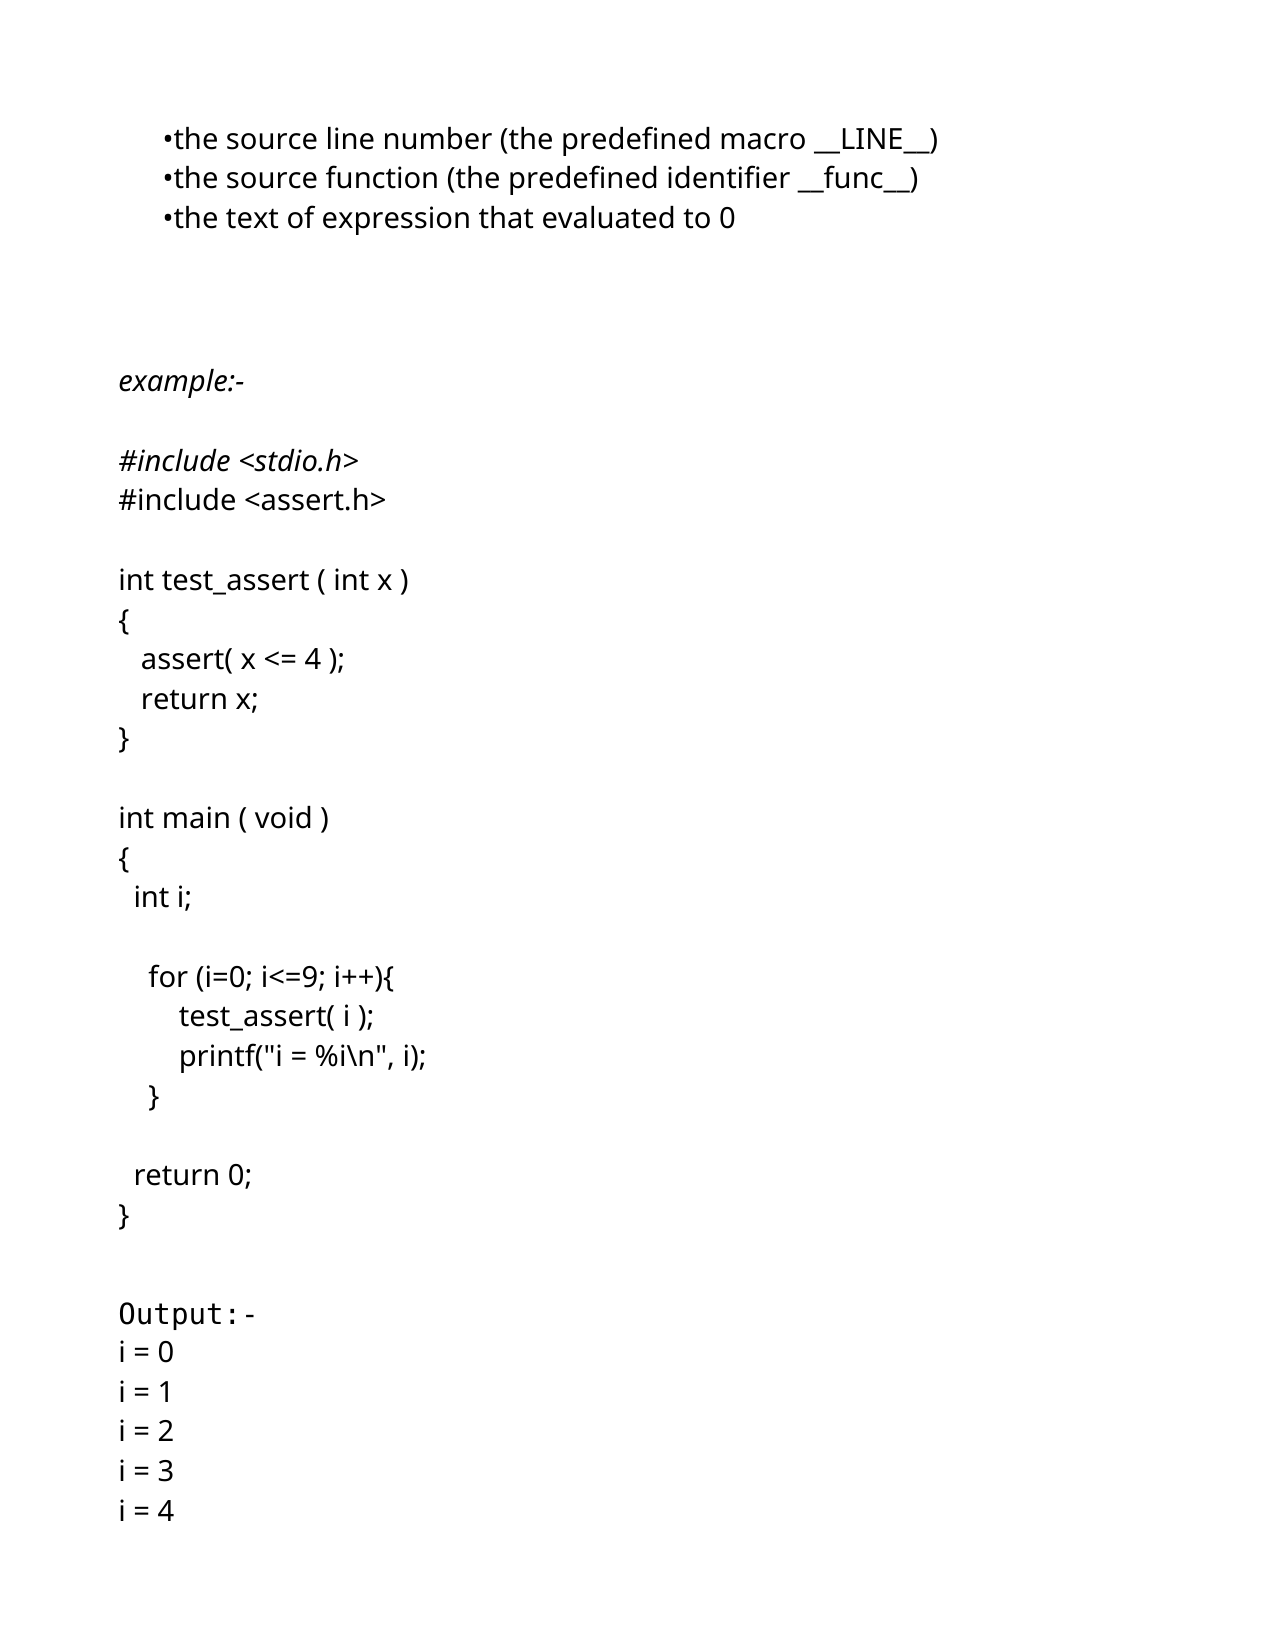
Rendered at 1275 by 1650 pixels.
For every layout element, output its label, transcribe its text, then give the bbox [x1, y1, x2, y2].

text i = 2 [118, 1411, 1157, 1450]
text i = 1 [118, 1371, 1157, 1411]
text int i; [118, 877, 1157, 916]
text int test_assert ( int x ) [118, 559, 1157, 599]
text Output:- [118, 1297, 1157, 1331]
text test_assert( i ); [118, 996, 1157, 1035]
text { [118, 599, 1157, 638]
text return x; [118, 678, 1157, 718]
text } [118, 1075, 1157, 1115]
text i = 4 [118, 1490, 1157, 1529]
text the source function (the predefined identifier __func__) [162, 158, 1157, 197]
text for (i=0; i<=9; i++){ [118, 956, 1157, 996]
text return 0; [118, 1154, 1157, 1194]
text assert( x <= 4 ); [118, 638, 1157, 678]
text i = 3 [118, 1450, 1157, 1490]
text printf("i = %i\n", i); [118, 1035, 1157, 1075]
text { [118, 837, 1157, 877]
text i = 0 [118, 1331, 1157, 1371]
text } [118, 718, 1157, 757]
text int main ( void ) [118, 797, 1157, 837]
text #include <stdio.h> [118, 440, 1157, 480]
text the source line number (the predefined macro __LINE__) [162, 118, 1157, 158]
text #include <assert.h> [118, 480, 1157, 519]
text } [118, 1194, 1157, 1234]
text the text of expression that evaluated to 0 [162, 197, 1157, 237]
text example:- [118, 361, 1157, 400]
